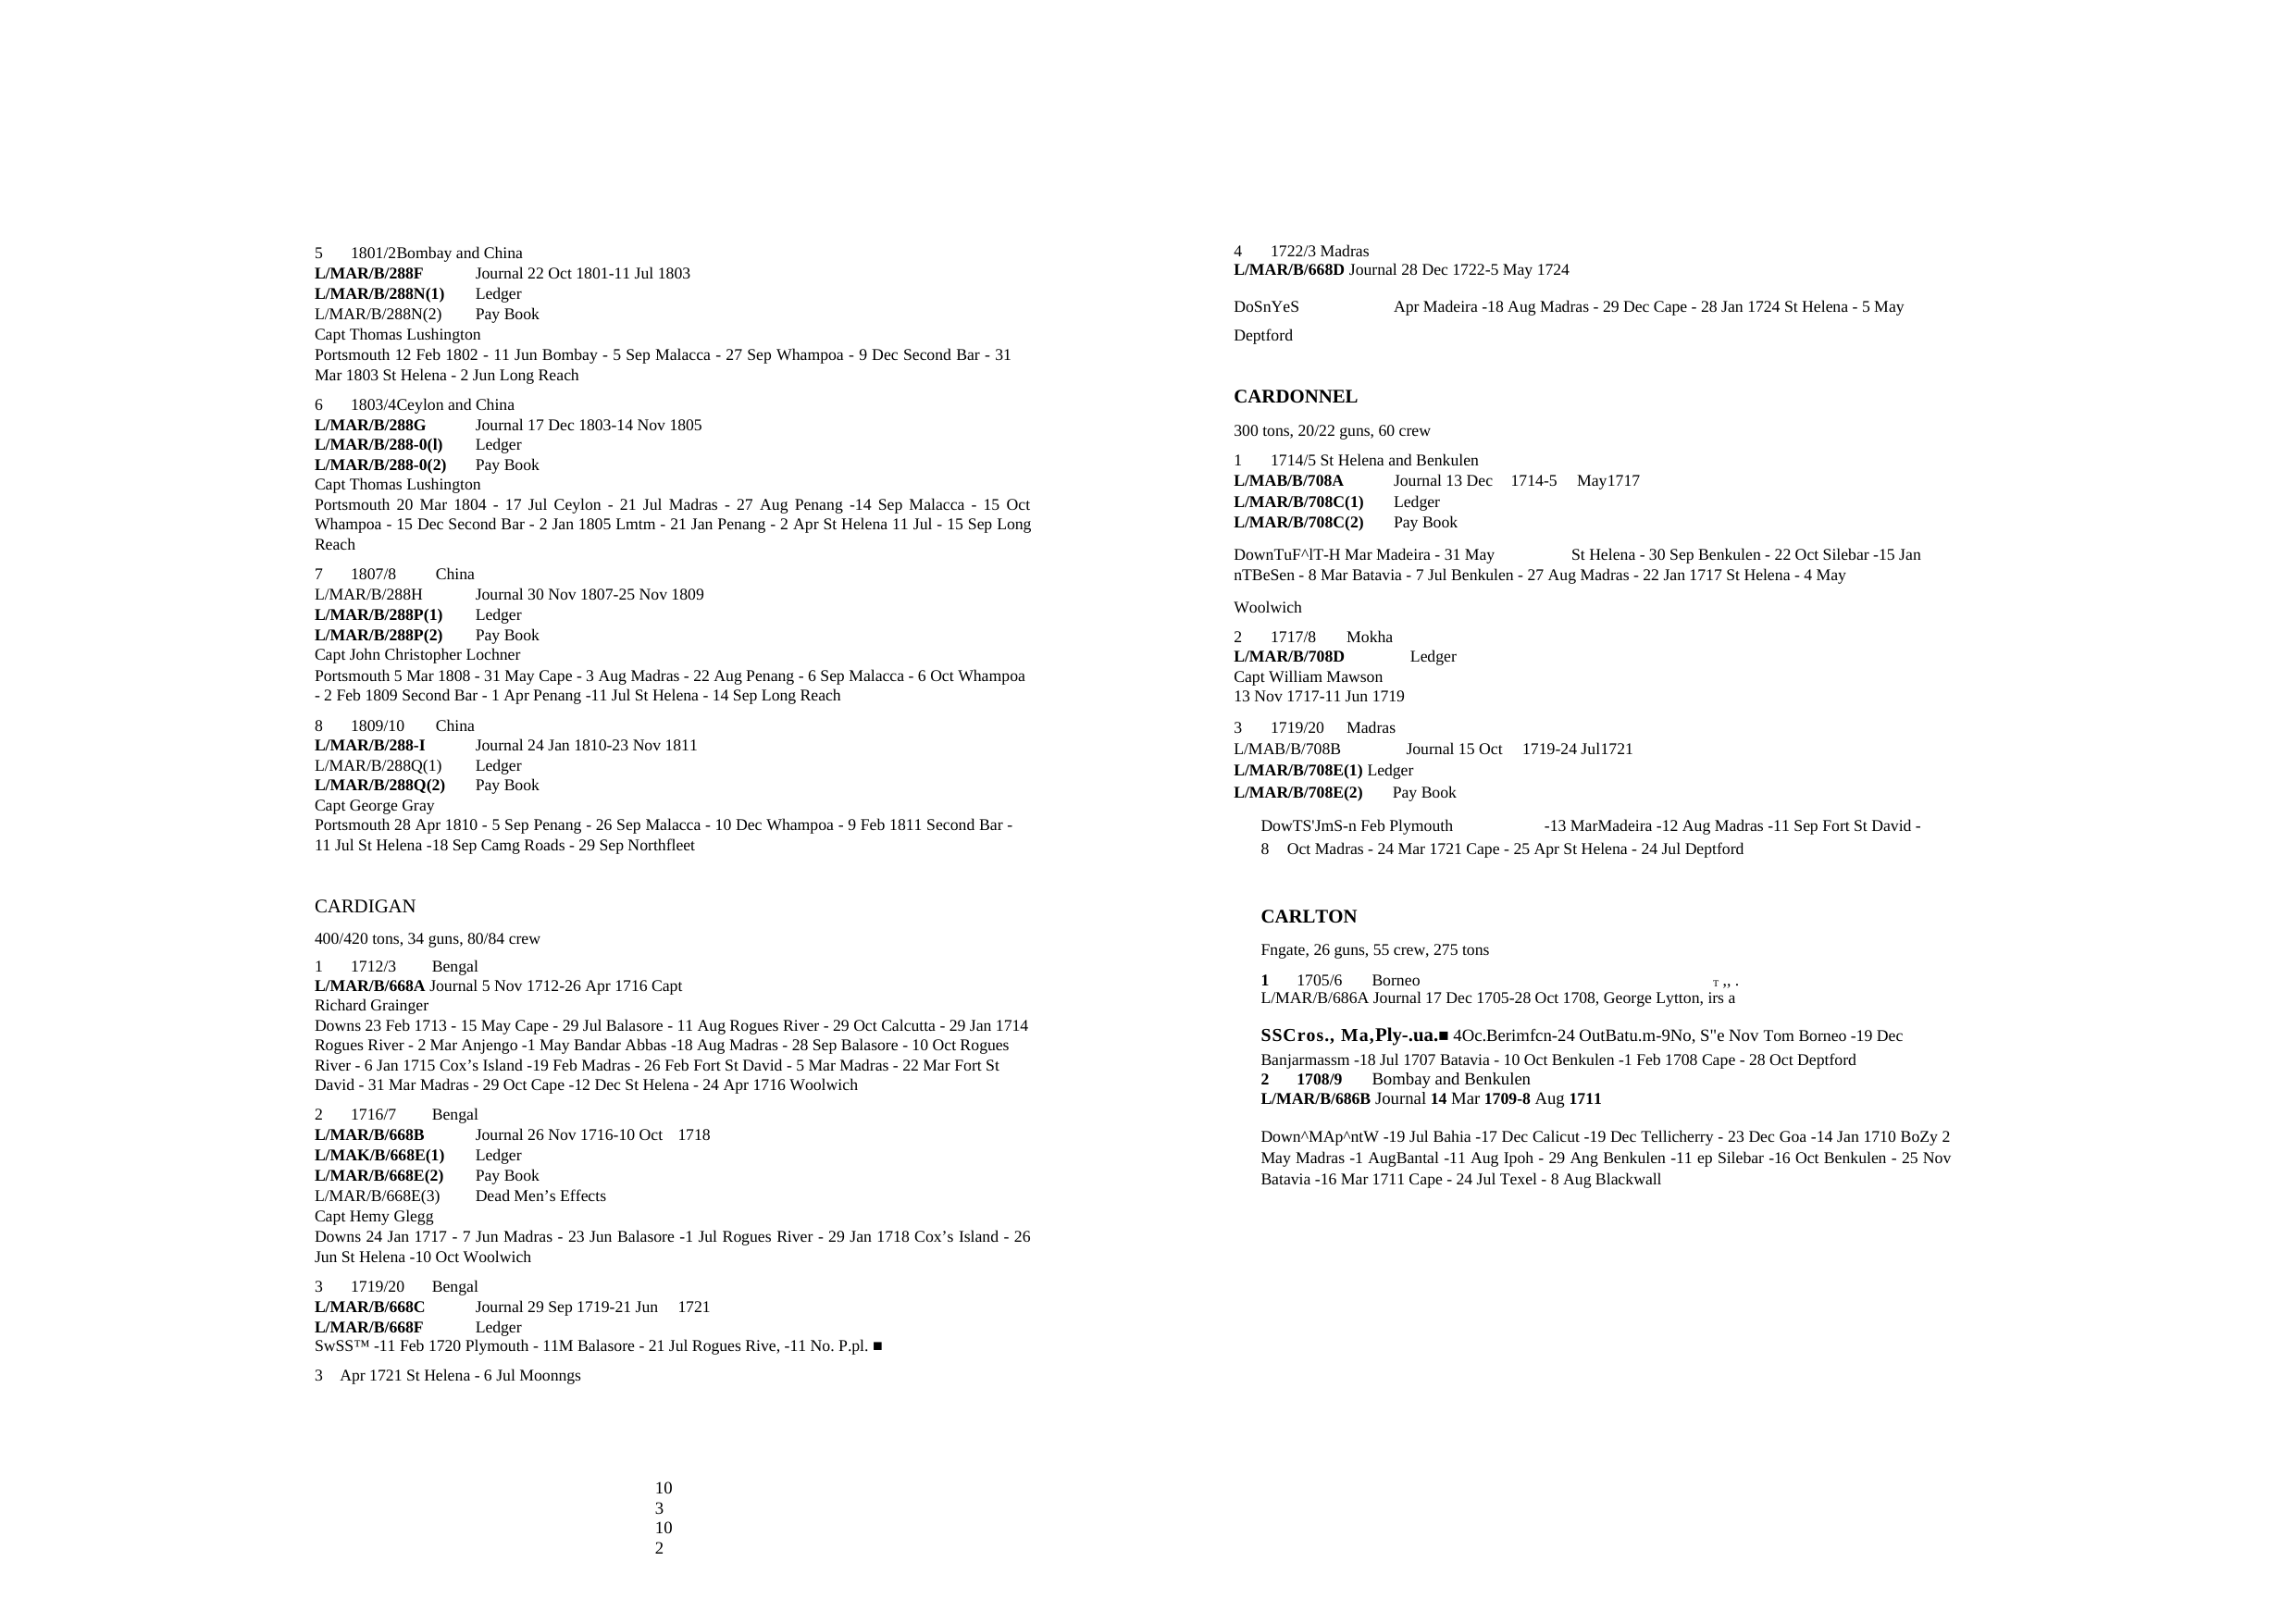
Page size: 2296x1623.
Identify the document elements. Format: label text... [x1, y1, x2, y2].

text L/MAB/B/708A Journal 13 Dec 1714-5 May 1717 [1234, 470, 1953, 490]
text Deptford [1234, 318, 1953, 347]
text L/MAR/B/288H Journal 30 Nov 1807-25 Nov 1809 [315, 584, 1033, 603]
text L/MAR/B/668E(3) Dead Men’s Effects [315, 1185, 1033, 1206]
text L/MAR/B/668F Ledger [315, 1317, 1033, 1337]
text DownTuF^lT-H Mar Madeira - 31 May St Helena - 30 Sep Benkulen - 22 Oct Silebar -15 Jan [1234, 544, 1953, 564]
list 1719/20 Madras [1234, 719, 1953, 737]
text 400/420 tons, 34 guns, 80/84 crew [315, 929, 1033, 948]
text L/MAR/B/708C(2) Pay Book [1234, 512, 1953, 532]
text L/MAR/B/288-I Journal 24 Jan 1810-23 Nov 1811 [315, 736, 1033, 755]
text L/MAR/B/288P(1) Ledger [315, 603, 1033, 624]
text L/MAK/B/668E(1) Ledger [315, 1145, 1033, 1165]
text L/MAR/B/708C(1) Ledger [1234, 490, 1953, 512]
list Oct Madras - 24 Mar 1721 Cape - 25 Apr St Helena - 24 Jul Deptford [1260, 836, 1953, 860]
text L/MAR/B/288F Journal 22 Oct 1801-11 Jul 1803 [315, 263, 1033, 283]
text Down^MAp^ntW -19 Jul Bahia -17 Dec Calicut -19 Dec Tellicherry - 23 Dec Goa -14 Jan 1710 BoZy 2 May Madras -1 AugBantal -11 Aug Ipoh - 29 Ang Benkulen -11 ep Silebar -16 Oct Benkulen - 25 Nov Batavia -16 Mar 1711 Cape - 24 Jul Texel - 8 Aug Blackwall [1260, 1125, 1953, 1189]
text DoSnYeS Apr Madeira -18 Aug Madras - 29 Dec Cape - 28 Jan 1724 St Helena - 5 May [1234, 290, 1953, 318]
text Portsmouth 28 Apr 1810 - 5 Sep Penang - 26 Sep Malacca - 10 Dec Whampoa - 9 Feb 1811 Second Bar -11 Jul St Helena -18 Sep Camg Roads - 29 Sep Northfleet [315, 815, 1013, 854]
text Portsmouth 12 Feb 1802 - 11 Jun Bombay - 5 Sep Malacca - 27 Sep Whampoa - 9 Dec Second Bar - 31 Mar 1803 St Helena - 2 Jun Long Reach [315, 344, 1013, 385]
text L/MAR/B/288G Journal 17 Dec 1803-14 Nov 1805 [315, 415, 1033, 435]
list Apr 1721 St Helena - 6 Jul Moonngs [315, 1367, 1033, 1385]
text 300 tons, 20/22 guns, 60 crew [1234, 421, 1953, 440]
text Capt George Gray [315, 795, 1033, 815]
text L/MAR/B/288-0(l) Ledger [315, 435, 1033, 454]
list 1719/20 Bengal [315, 1276, 1033, 1296]
text CARDONNEL [1234, 386, 1953, 407]
text CARDIGAN [315, 896, 1033, 917]
text SSCros., Ma,Ply-.ua.■ 4Oc.Berimfcn-24 OutBatu.m-9No, S"e Nov Tom Borneo -19 Dec Banjarmassm -18 Jul 1707 Batavia - 10 Oct Benkulen -1 Feb 1708 Cape - 28 Oct Deptford [1260, 1022, 1953, 1070]
text L/MAR/B/288Q(2) Pay Book [315, 775, 1033, 795]
text Capt Thomas Lushington [315, 324, 1033, 344]
text Fngate, 26 guns, 55 crew, 275 tons [1260, 941, 1953, 960]
text L/MAR/B/668D Journal 28 Dec 1722-5 May 1724 [1234, 261, 1953, 279]
text Capt John Christopher Lochner [315, 644, 1033, 664]
text L/MAR/B/288N(2) Pay Book [315, 304, 1033, 324]
text Downs 24 Jan 1717 - 7 Jun Madras - 23 Jun Balasore -1 Jul Rogues River - 29 Jan 1718 Cox’s Island - 26 Jun St Helena -10 Oct Woolwich [315, 1226, 1033, 1267]
text 13 Nov 1717-11 Jun 1719 [1234, 686, 1953, 706]
text CARLTON [1260, 906, 1953, 927]
text L/MAR/B/708D Ledger [1234, 646, 1953, 666]
text L/MAR/B/708E(1) Ledger L/MAR/B/708E(2) Pay Book [1234, 759, 1474, 802]
list 1803/4 Ceylon and China [315, 395, 1033, 415]
list 1809/10 China [315, 715, 1033, 736]
text DowTS'JmS-n Feb Plymouth -13 Mar Madeira -12 Aug Madras -11 Sep Fort St David - [1260, 812, 1953, 836]
text Downs 23 Feb 1713 - 15 May Cape - 29 Jul Balasore - 11 Aug Rogues River - 29 Oct Calcutta - 29 Jan 1714 Rogues River - 2 Mar Anjengo -1 May Bandar Abbas -18 Aug Madras - 28 Sep Balasore - 10 Oct Rogues River - 6 Jan 1715 Cox’s Island -19 Feb Madras - 26 Feb Fort St David - 5 Mar Madras - 22 Mar Fort St David - 31 Mar Madras - 29 Oct Cape -12 Dec St Helena - 24 Apr 1716 Woolwich [315, 1015, 1033, 1095]
text L/MAR/B/288Q(1) Ledger [315, 755, 1033, 775]
text L/MAB/B/708B Journal 15 Oct 1719-24 Jul 1721 [1234, 737, 1953, 759]
list 1801/2 Bombay and China [315, 242, 1033, 263]
text SwSS™ -11 Feb 1720 Plymouth - 11M Balasore - 21 Jul Rogues Rive, -11 No. P.pl. ■ [315, 1337, 1033, 1356]
text Capt Thomas Lushington [315, 475, 1033, 494]
list 1708/9 Bombay and Benkulen [1260, 1070, 1953, 1089]
text L/MAR/B/668C Journal 29 Sep 1719-21 Jun 1721 [315, 1296, 1033, 1317]
list 1712/3 Bengal [315, 956, 1033, 975]
list 1705/6 Borneo T ,, . [1260, 971, 1953, 989]
list 1717/8 Mokha [1234, 626, 1953, 646]
text L/MAR/B/668A Journal 5 Nov 1712-26 Apr 1716 Capt Richard Grainger [315, 975, 734, 1015]
text L/MAR/B/288P(2) Pay Book [315, 624, 1033, 644]
text Capt William Mawson [1234, 666, 1953, 686]
list 1807/8 China [315, 563, 1033, 584]
text L/MAR/B/288N(1) Ledger [315, 283, 1033, 304]
list 1714/5 St Helena and Benkulen [1234, 449, 1953, 470]
list 1716/7 Bengal [315, 1104, 1033, 1124]
text Capt Hemy Glegg [315, 1206, 1033, 1226]
text L/MAR/B/686A Journal 17 Dec 1705-28 Oct 1708, George Lytton, irs a [1260, 989, 1953, 1007]
list 1722/3 Madras [1234, 242, 1953, 261]
text Portsmouth 5 Mar 1808 - 31 May Cape - 3 Aug Madras - 22 Aug Penang - 6 Sep Malacca - 6 Oct Whampoa - 2 Feb 1809 Second Bar - 1 Apr Penang -11 Jul St Helena - 14 Sep Long Reach [315, 664, 1033, 705]
text L/MAR/B/668B Journal 26 Nov 1716-10 Oct 1718 [315, 1124, 1033, 1145]
text Woolwich [1234, 598, 1953, 616]
text L/MAR/B/288-0(2) Pay Book [315, 454, 1033, 475]
text L/MAR/B/686B Journal 14 Mar 1709-8 Aug 1711 [1260, 1089, 1953, 1108]
text nTBeSen - 8 Mar Batavia - 7 Jul Benkulen - 27 Aug Madras - 22 Jan 1717 St Helena - 4 May [1234, 564, 1953, 585]
text L/MAR/B/668E(2) Pay Book [315, 1165, 1033, 1185]
text Portsmouth 20 Mar 1804 - 17 Jul Ceylon - 21 Jul Madras - 27 Aug Penang -14 Sep Malacca - 15 Oct Whampoa - 15 Dec Second Bar - 2 Jan 1805 Lmtm - 21 Jan Penang - 2 Apr St Helena 11 Jul - 15 Sep Long Reach [315, 494, 1033, 553]
